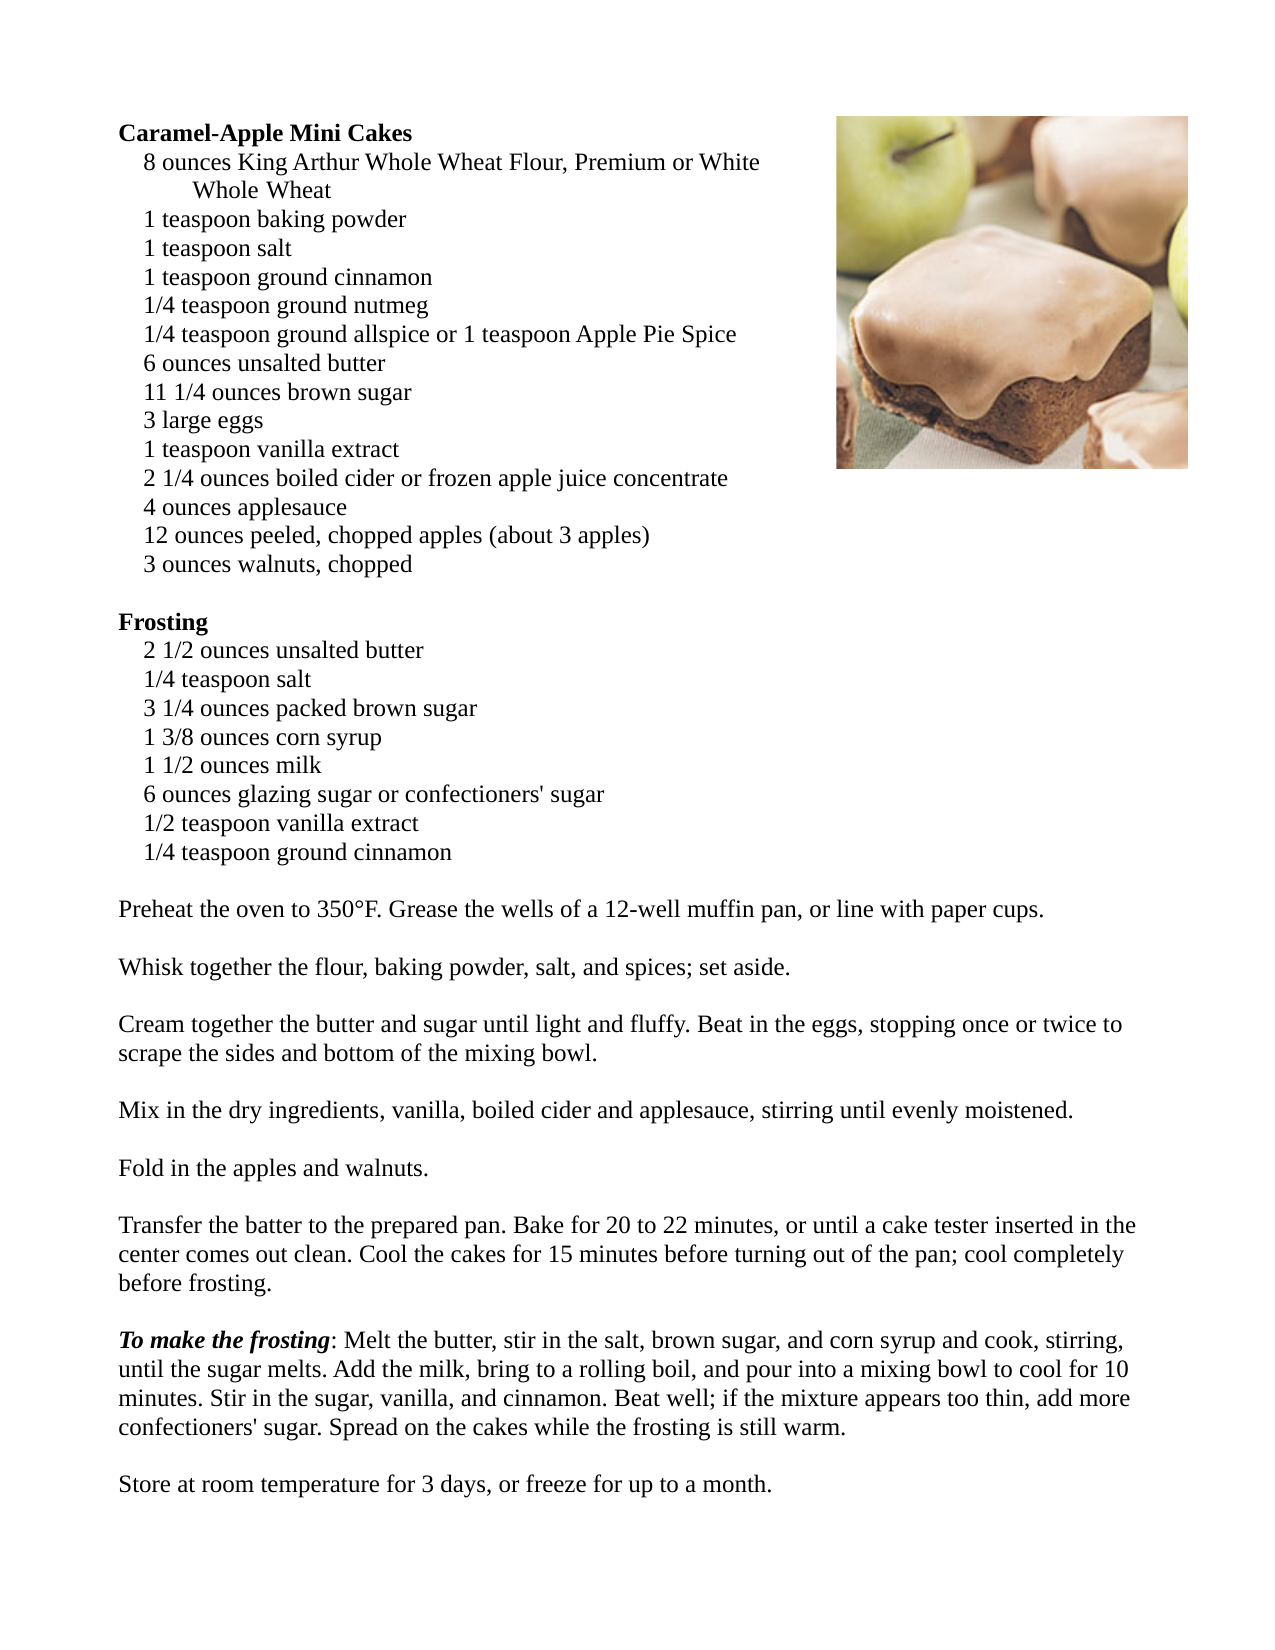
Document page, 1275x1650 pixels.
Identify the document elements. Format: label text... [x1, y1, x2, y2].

text 6 ounces glazing sugar or confectioners' sugar [118, 779, 1157, 808]
text 4 ounces applesauce [118, 492, 1157, 521]
text 1 1/2 ounces milk [118, 751, 1157, 779]
text 1 teaspoon ground cinnamon [118, 262, 836, 291]
text 6 ounces unsalted butter [118, 348, 836, 377]
text Cream together the butter and sugar until light and fluffy. Beat in the eggs, stopping once or twice to scrape the sides and bottom of the mixing bowl. [118, 1009, 1157, 1067]
text Frosting [118, 607, 1157, 636]
text To make the frosting: Melt the butter, stir in the salt, brown sugar, and corn syrup and cook, stirring, until the sugar melts. Add the milk, bring to a rolling boil, and pour into a mixing bowl to cool for 10 minutes. Stir in the sugar, vanilla, and cinnamon. Beat well; if the mixture appears too thin, add more confectioners' sugar. Spread on the cakes while the frosting is still warm. [118, 1326, 1157, 1441]
text 11 1/4 ounces brown sugar [118, 377, 836, 406]
text 1/4 teaspoon ground allspice or 1 teaspoon Apple Pie Spice [118, 319, 836, 348]
text 2 1/2 ounces unsalted butter [118, 636, 1157, 664]
text 3 large eggs [118, 406, 836, 434]
text 1/4 teaspoon salt [118, 664, 1157, 693]
text Fold in the apples and walnuts. [118, 1153, 1157, 1182]
text 2 1/4 ounces boiled cider or frozen apple juice concentrate [118, 463, 1157, 492]
text Store at room temperature for 3 days, or freeze for up to a month. [118, 1469, 1157, 1498]
text Caramel-Apple Mini Cakes [118, 118, 836, 147]
picture [836, 116, 1188, 469]
text 3 1/4 ounces packed brown sugar [118, 693, 1157, 722]
text Mix in the dry ingredients, vanilla, boiled cider and applesauce, stirring until evenly moistened. [118, 1096, 1157, 1124]
text 1 teaspoon vanilla extract [118, 434, 836, 463]
text Preheat the oven to 350°F. Grease the wells of a 12-well muffin pan, or line with paper cups. [118, 894, 1157, 923]
text Whisk together the flour, baking powder, salt, and spices; set aside. [118, 952, 1157, 981]
text 1 teaspoon salt [118, 233, 836, 262]
text 1 3/8 ounces corn syrup [118, 722, 1157, 751]
text Transfer the batter to the prepared pan. Bake for 20 to 22 minutes, or until a cake tester inserted in the center comes out clean. Cool the cakes for 15 minutes before turning out of the pan; cool completely before frosting. [118, 1211, 1157, 1297]
text 1/4 teaspoon ground cinnamon [118, 837, 1157, 866]
text 3 ounces walnuts, chopped [118, 549, 1157, 578]
text 12 ounces peeled, chopped apples (about 3 apples) [118, 521, 1157, 549]
text 1 teaspoon baking powder [118, 204, 836, 233]
text 8 ounces King Arthur Whole Wheat Flour, Premium or White Whole Wheat [118, 147, 836, 204]
text 1/2 teaspoon vanilla extract [118, 808, 1157, 837]
text 1/4 teaspoon ground nutmeg [118, 291, 836, 319]
